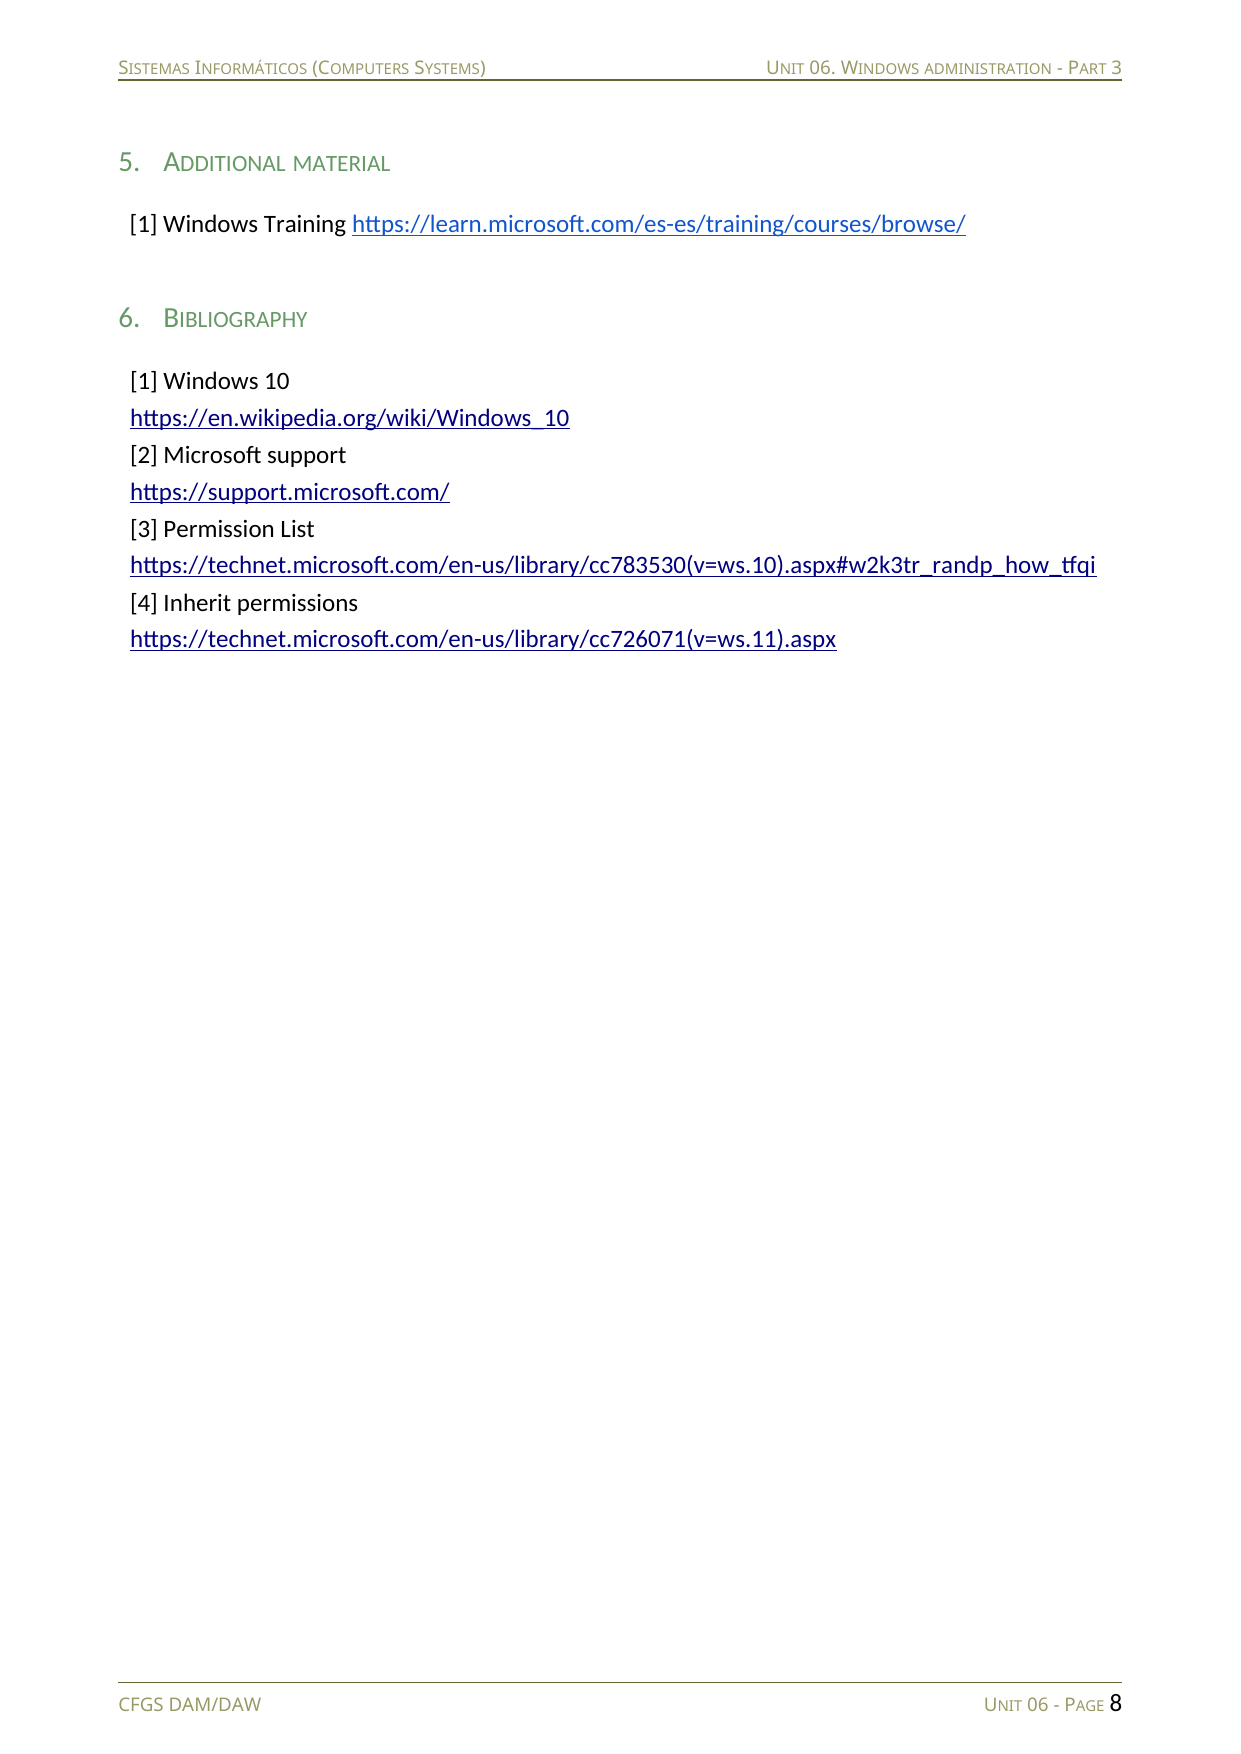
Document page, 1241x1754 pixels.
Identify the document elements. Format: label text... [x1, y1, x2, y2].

subtitle Additional material [118, 143, 1122, 178]
text [1] Windows 10 [118, 365, 1122, 395]
text https://technet.microsoft.com/en-us/library/cc783530(v=ws.10).aspx#w2k3tr_randp_how_tfqi [118, 550, 1122, 580]
text https://en.wikipedia.org/wiki/Windows_10 [118, 402, 1122, 432]
text [4] Inherit permissions [118, 587, 1122, 617]
text [3] Permission List [118, 513, 1122, 543]
subtitle Bibliography [118, 299, 1122, 335]
text [1] Windows Training https://learn.microsoft.com/es-es/training/courses/browse/ [118, 208, 1122, 239]
text [2] Microsoft support [118, 439, 1122, 469]
text https://technet.microsoft.com/en-us/library/cc726071(v=ws.11).aspx [118, 624, 1122, 654]
text https://support.microsoft.com/ [118, 476, 1122, 506]
